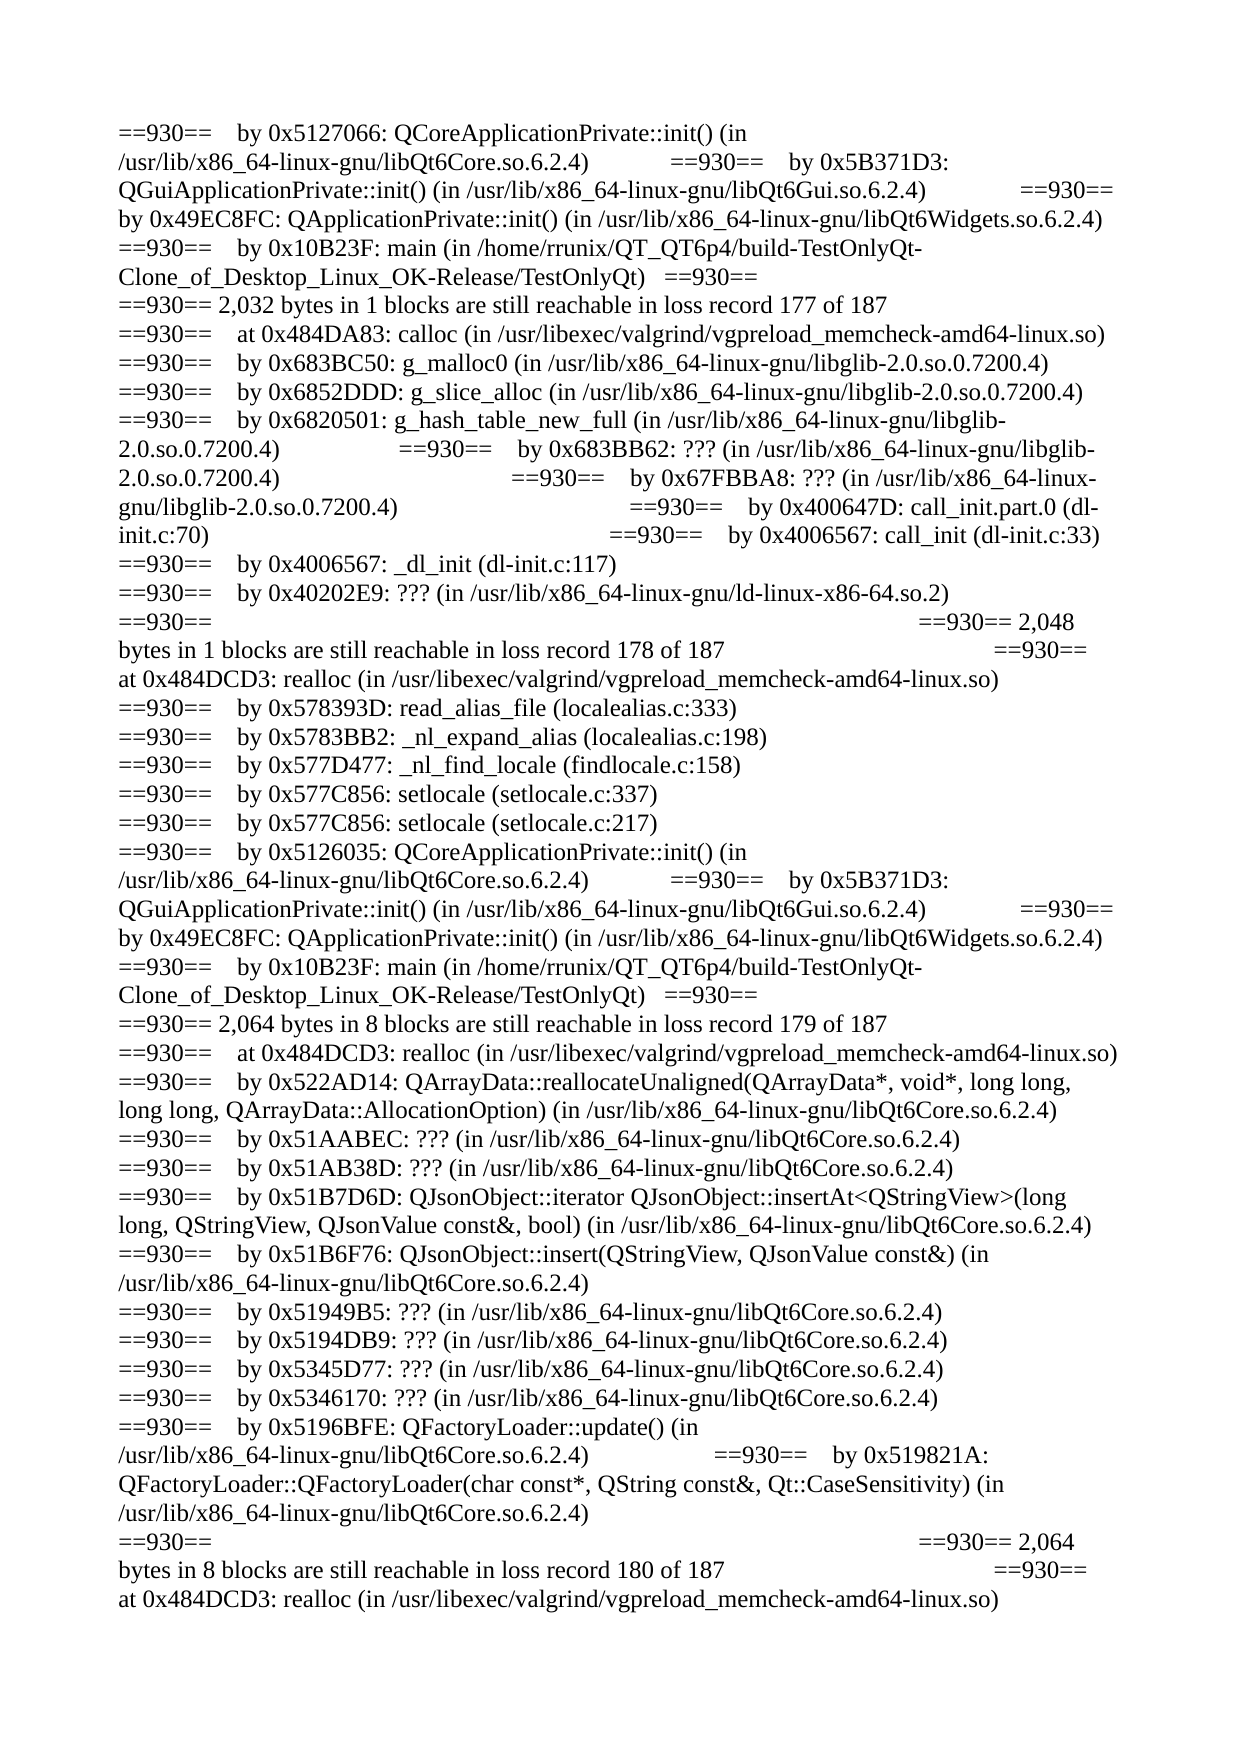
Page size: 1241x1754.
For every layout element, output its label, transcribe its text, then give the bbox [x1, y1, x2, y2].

text ==930== by 0x5127066: QCoreApplicationPrivate::init() (in /usr/lib/x86_64-linux-gnu/libQt6Core.so.6.2.4) ==930== by 0x5B371D3: QGuiApplicationPrivate::init() (in /usr/lib/x86_64-linux-gnu/libQt6Gui.so.6.2.4) ==930== by 0x49EC8FC: QApplicationPrivate::init() (in /usr/lib/x86_64-linux-gnu/libQt6Widgets.so.6.2.4) ==930== by 0x10B23F: main (in /home/rrunix/QT_QT6p4/build-TestOnlyQt-Clone_of_Desktop_Linux_OK-Release/TestOnlyQt) ==930== ==930== 2,032 bytes in 1 blocks are still reachable in loss record 177 of 187 ==930== at 0x484DA83: calloc (in /usr/libexec/valgrind/vgpreload_memcheck-amd64-linux.so) ==930== by 0x683BC50: g_malloc0 (in /usr/lib/x86_64-linux-gnu/libglib-2.0.so.0.7200.4) ==930== by 0x6852DDD: g_slice_alloc (in /usr/lib/x86_64-linux-gnu/libglib-2.0.so.0.7200.4) ==930== by 0x6820501: g_hash_table_new_full (in /usr/lib/x86_64-linux-gnu/libglib-2.0.so.0.7200.4) ==930== by 0x683BB62: ??? (in /usr/lib/x86_64-linux-gnu/libglib-2.0.so.0.7200.4) ==930== by 0x67FBBA8: ??? (in /usr/lib/x86_64-linux-gnu/libglib-2.0.so.0.7200.4) ==930== by 0x400647D: call_init.part.0 (dl-init.c:70) ==930== by 0x4006567: call_init (dl-init.c:33) ==930== by 0x4006567: _dl_init (dl-init.c:117) ==930== by 0x40202E9: ??? (in /usr/lib/x86_64-linux-gnu/ld-linux-x86-64.so.2) ==930== ==930== 2,048 bytes in 1 blocks are still reachable in loss record 178 of 187 ==930== at 0x484DCD3: realloc (in /usr/libexec/valgrind/vgpreload_memcheck-amd64-linux.so) ==930== by 0x578393D: read_alias_file (localealias.c:333) ==930== by 0x5783BB2: _nl_expand_alias (localealias.c:198) ==930== by 0x577D477: _nl_find_locale (findlocale.c:158) ==930== by 0x577C856: setlocale (setlocale.c:337) ==930== by 0x577C856: setlocale (setlocale.c:217) ==930== by 0x5126035: QCoreApplicationPrivate::init() (in /usr/lib/x86_64-linux-gnu/libQt6Core.so.6.2.4) ==930== by 0x5B371D3: QGuiApplicationPrivate::init() (in /usr/lib/x86_64-linux-gnu/libQt6Gui.so.6.2.4) ==930== by 0x49EC8FC: QApplicationPrivate::init() (in /usr/lib/x86_64-linux-gnu/libQt6Widgets.so.6.2.4) ==930== by 0x10B23F: main (in /home/rrunix/QT_QT6p4/build-TestOnlyQt-Clone_of_Desktop_Linux_OK-Release/TestOnlyQt) ==930== ==930== 2,064 bytes in 8 blocks are still reachable in loss record 179 of 187 ==930== at 0x484DCD3: realloc (in /usr/libexec/valgrind/vgpreload_memcheck-amd64-linux.so) ==930== by 0x522AD14: QArrayData::reallocateUnaligned(QArrayData*, void*, long long, long long, QArrayData::AllocationOption) (in /usr/lib/x86_64-linux-gnu/libQt6Core.so.6.2.4) ==930== by 0x51AABEC: ??? (in /usr/lib/x86_64-linux-gnu/libQt6Core.so.6.2.4) ==930== by 0x51AB38D: ??? (in /usr/lib/x86_64-linux-gnu/libQt6Core.so.6.2.4) ==930== by 0x51B7D6D: QJsonObject::iterator QJsonObject::insertAt<QStringView>(long long, QStringView, QJsonValue const&, bool) (in /usr/lib/x86_64-linux-gnu/libQt6Core.so.6.2.4) ==930== by 0x51B6F76: QJsonObject::insert(QStringView, QJsonValue const&) (in /usr/lib/x86_64-linux-gnu/libQt6Core.so.6.2.4) ==930== by 0x51949B5: ??? (in /usr/lib/x86_64-linux-gnu/libQt6Core.so.6.2.4) ==930== by 0x5194DB9: ??? (in /usr/lib/x86_64-linux-gnu/libQt6Core.so.6.2.4) ==930== by 0x5345D77: ??? (in /usr/lib/x86_64-linux-gnu/libQt6Core.so.6.2.4) ==930== by 0x5346170: ??? (in /usr/lib/x86_64-linux-gnu/libQt6Core.so.6.2.4) ==930== by 0x5196BFE: QFactoryLoader::update() (in /usr/lib/x86_64-linux-gnu/libQt6Core.so.6.2.4) ==930== by 0x519821A: QFactoryLoader::QFactoryLoader(char const*, QString const&, Qt::CaseSensitivity) (in /usr/lib/x86_64-linux-gnu/libQt6Core.so.6.2.4) ==930== ==930== 2,064 bytes in 8 blocks are still reachable in loss record 180 of 187 ==930== at 0x484DCD3: realloc (in /usr/libexec/valgrind/vgpreload_memcheck-amd64-linux.so) [118, 118, 1122, 1613]
